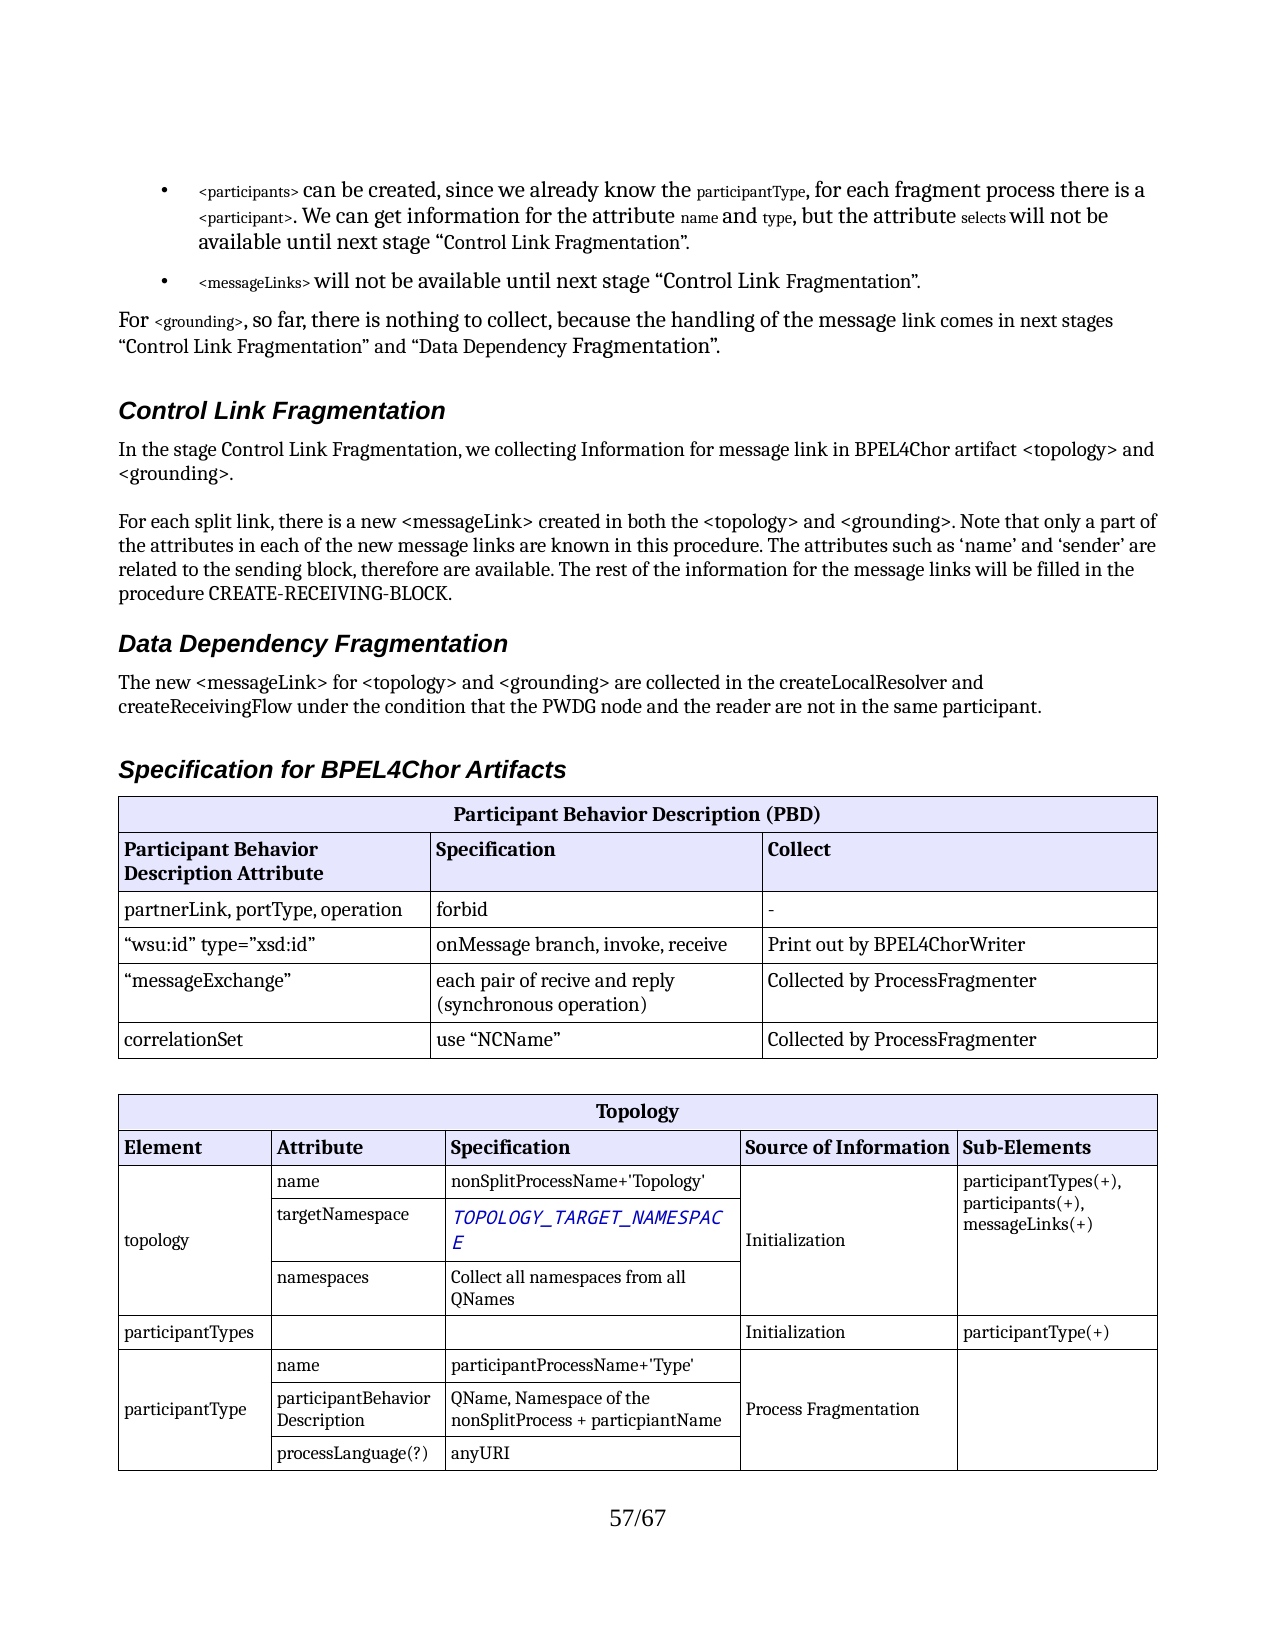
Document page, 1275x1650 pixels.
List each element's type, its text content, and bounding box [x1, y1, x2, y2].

table_cell targetNamespace [272, 1199, 445, 1261]
table_cell Initialization [741, 1166, 957, 1315]
table_cell Collected by ProcessFragmenter [763, 1023, 1157, 1057]
subtitle Specification for BPEL4Chor Artifacts [118, 756, 1157, 784]
table_cell name [272, 1166, 445, 1198]
table_cell [446, 1316, 740, 1348]
table_cell topology [119, 1166, 271, 1315]
list <messageLinks> will not be available until next stage “Control Link Fragmentation”. [161, 268, 1157, 294]
text In the stage Control Link Fragmentation, we collecting Information for message link in BPEL4Chor artifact <topology> and <grounding>. [118, 437, 1157, 485]
table_cell use “NCName” [431, 1023, 762, 1057]
subtitle Data Dependency Fragmentation [118, 630, 1157, 658]
table_cell namespaces [272, 1262, 445, 1315]
subtitle Control Link Fragmentation [118, 397, 1157, 425]
table_cell participantTypes(+), participants(+), messageLinks(+) [958, 1166, 1157, 1315]
table_cell anyURI [446, 1437, 740, 1469]
table_header Topology [119, 1095, 1157, 1129]
text For <grounding>, so far, there is nothing to collect, because the handling of the message link comes in next stages “Control Link Fragmentation” and “Data Dependency Fragmentation”. [118, 307, 1157, 359]
table_cell Specification [446, 1131, 740, 1165]
table_cell forbid [431, 892, 762, 927]
table_cell [958, 1350, 1157, 1469]
table_cell nonSplitProcessName+'Topology' [446, 1166, 740, 1198]
table_cell correlationSet [119, 1023, 430, 1057]
table_cell participantProcessName+'Type' [446, 1350, 740, 1382]
table_cell Element [119, 1131, 271, 1165]
table_cell TOPOLOGY_TARGET_NAMESPACE [446, 1199, 740, 1261]
table_header Participant Behavior Description (PBD) [119, 797, 1157, 832]
table_cell Participant Behavior Description Attribute [119, 833, 430, 891]
table_cell processLanguage(?) [272, 1437, 445, 1469]
table_cell each pair of recive and reply (synchronous operation) [431, 964, 762, 1022]
table_cell Print out by BPEL4ChorWriter [763, 928, 1157, 962]
table_cell participantBehaviorDescription [272, 1383, 445, 1436]
table_cell participantType(+) [958, 1316, 1157, 1348]
table_cell name [272, 1350, 445, 1382]
table_cell QName, Namespace of the nonSplitProcess + particpiantName [446, 1383, 740, 1436]
text For each split link, there is a new <messageLink> created in both the <topology> and <grounding>. Note that only a part of the attributes in each of the new message links are known in this procedure. The attributes such as ‘name’ and ‘sender’ are related to the sending block, therefore are available. The rest of the information for the message links will be filled in the procedure CREATE-RECEIVING-BLOCK. [118, 509, 1157, 605]
table_cell onMessage branch, invoke, receive [431, 928, 762, 962]
table_cell [272, 1316, 445, 1348]
table_cell Specification [431, 833, 762, 891]
table_cell Collect [763, 833, 1157, 891]
list <participants> can be created, since we already know the participantType, for each fragment process there is a <participant>. We can get information for the attribute name and type, but the attribute selects will not be available until next stage “Control Link Fragmentation”. [161, 176, 1157, 255]
table_cell partnerLink, portType, operation [119, 892, 430, 927]
table_cell “wsu:id” type=”xsd:id” [119, 928, 430, 962]
table_cell participantTypes [119, 1316, 271, 1348]
table_cell “messageExchange” [119, 964, 430, 1022]
table_cell - [763, 892, 1157, 927]
table_cell Process Fragmentation [741, 1350, 957, 1469]
table_cell Sub-Elements [958, 1131, 1157, 1165]
table_cell Source of Information [741, 1131, 957, 1165]
table_cell Initialization [741, 1316, 957, 1348]
table_cell Attribute [272, 1131, 445, 1165]
table_cell Collect all namespaces from all QNames [446, 1262, 740, 1315]
text The new <messageLink> for <topology> and <grounding> are collected in the createLocalResolver and createReceivingFlow under the condition that the PWDG node and the reader are not in the same participant. [118, 671, 1157, 718]
table_cell Collected by ProcessFragmenter [763, 964, 1157, 1022]
table_cell participantType [119, 1350, 271, 1469]
